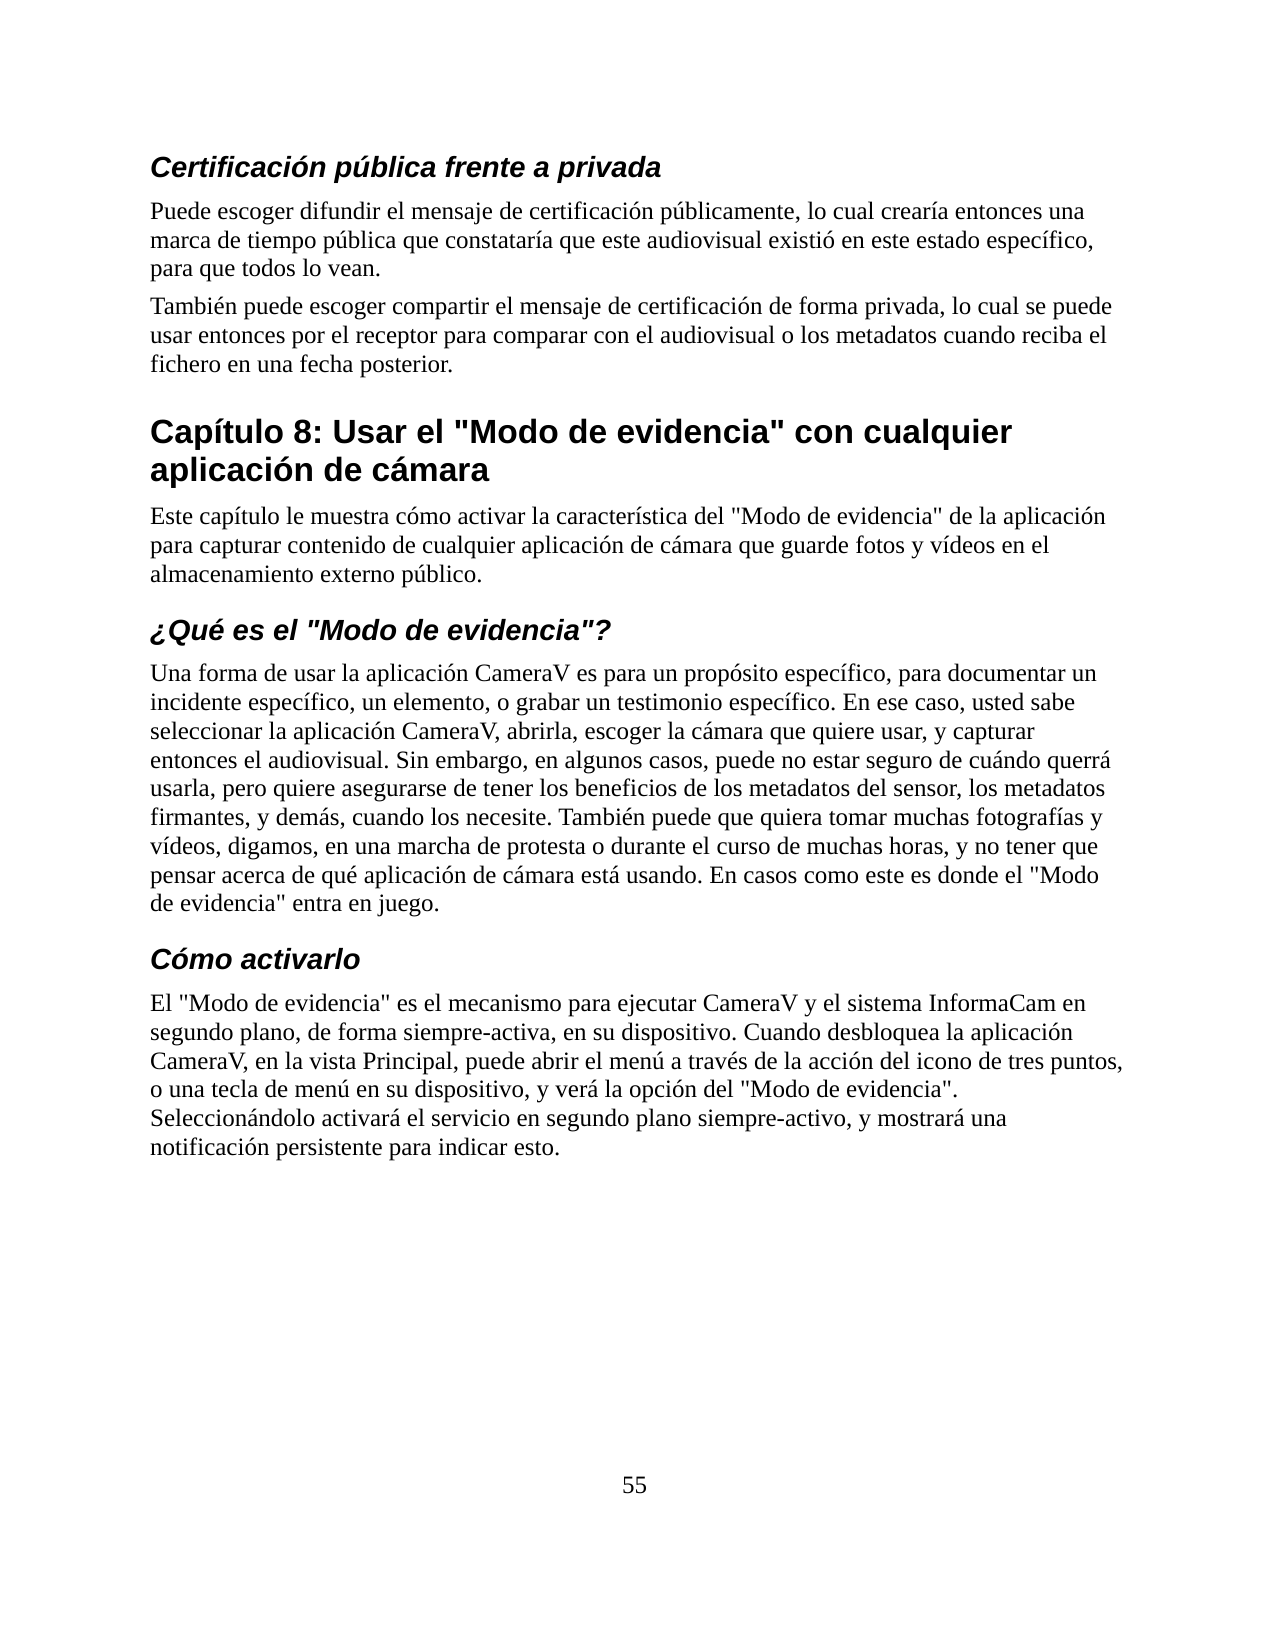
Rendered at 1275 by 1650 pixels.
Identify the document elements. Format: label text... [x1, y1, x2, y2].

subtitle ¿Qué es el "Modo de evidencia"? [150, 612, 1125, 646]
text El "Modo de evidencia" es el mecanismo para ejecutar CameraV y el sistema InformaCam en segundo plano, de forma siempre-activa, en su dispositivo. Cuando desbloquea la aplicación CameraV, en la vista Principal, puede abrir el menú a través de la acción del icono de tres puntos, o una tecla de menú en su dispositivo, y verá la opción del "Modo de evidencia". Seleccionándolo activará el servicio en segundo plano siempre-activo, y mostrará una notificación persistente para indicar esto. [150, 988, 1125, 1161]
subtitle Capítulo 8: Usar el "Modo de evidencia" con cualquier aplicación de cámara [150, 411, 1125, 489]
subtitle Certificación pública frente a privada [150, 150, 1125, 183]
text Este capítulo le muestra cómo activar la característica del "Modo de evidencia" de la aplicación para capturar contenido de cualquier aplicación de cámara que guarde fotos y vídeos en el almacenamiento externo público. [150, 501, 1125, 587]
text Una forma de usar la aplicación CameraV es para un propósito específico, para documentar un incidente específico, un elemento, o grabar un testimonio específico. En ese caso, usted sabe seleccionar la aplicación CameraV, abrirla, escoger la cámara que quiere usar, y capturar entonces el audiovisual. Sin embargo, en algunos casos, puede no estar seguro de cuándo querrá usarla, pero quiere asegurarse de tener los beneficios de los metadatos del sensor, los metadatos firmantes, y demás, cuando los necesite. También puede que quiera tomar muchas fotografías y vídeos, digamos, en una marcha de protesta o durante el curso de muchas horas, y no tener que pensar acerca de qué aplicación de cámara está usando. En casos como este es donde el "Modo de evidencia" entra en juego. [150, 658, 1125, 917]
subtitle Cómo activarlo [150, 942, 1125, 976]
text Puede escoger difundir el mensaje de certificación públicamente, lo cual crearía entonces una marca de tiempo pública que constataría que este audiovisual existió en este estado específico, para que todos lo vean. [150, 196, 1125, 282]
text También puede escoger compartir el mensaje de certificación de forma privada, lo cual se puede usar entonces por el receptor para comparar con el audiovisual o los metadatos cuando reciba el fichero en una fecha posterior. [150, 291, 1125, 377]
